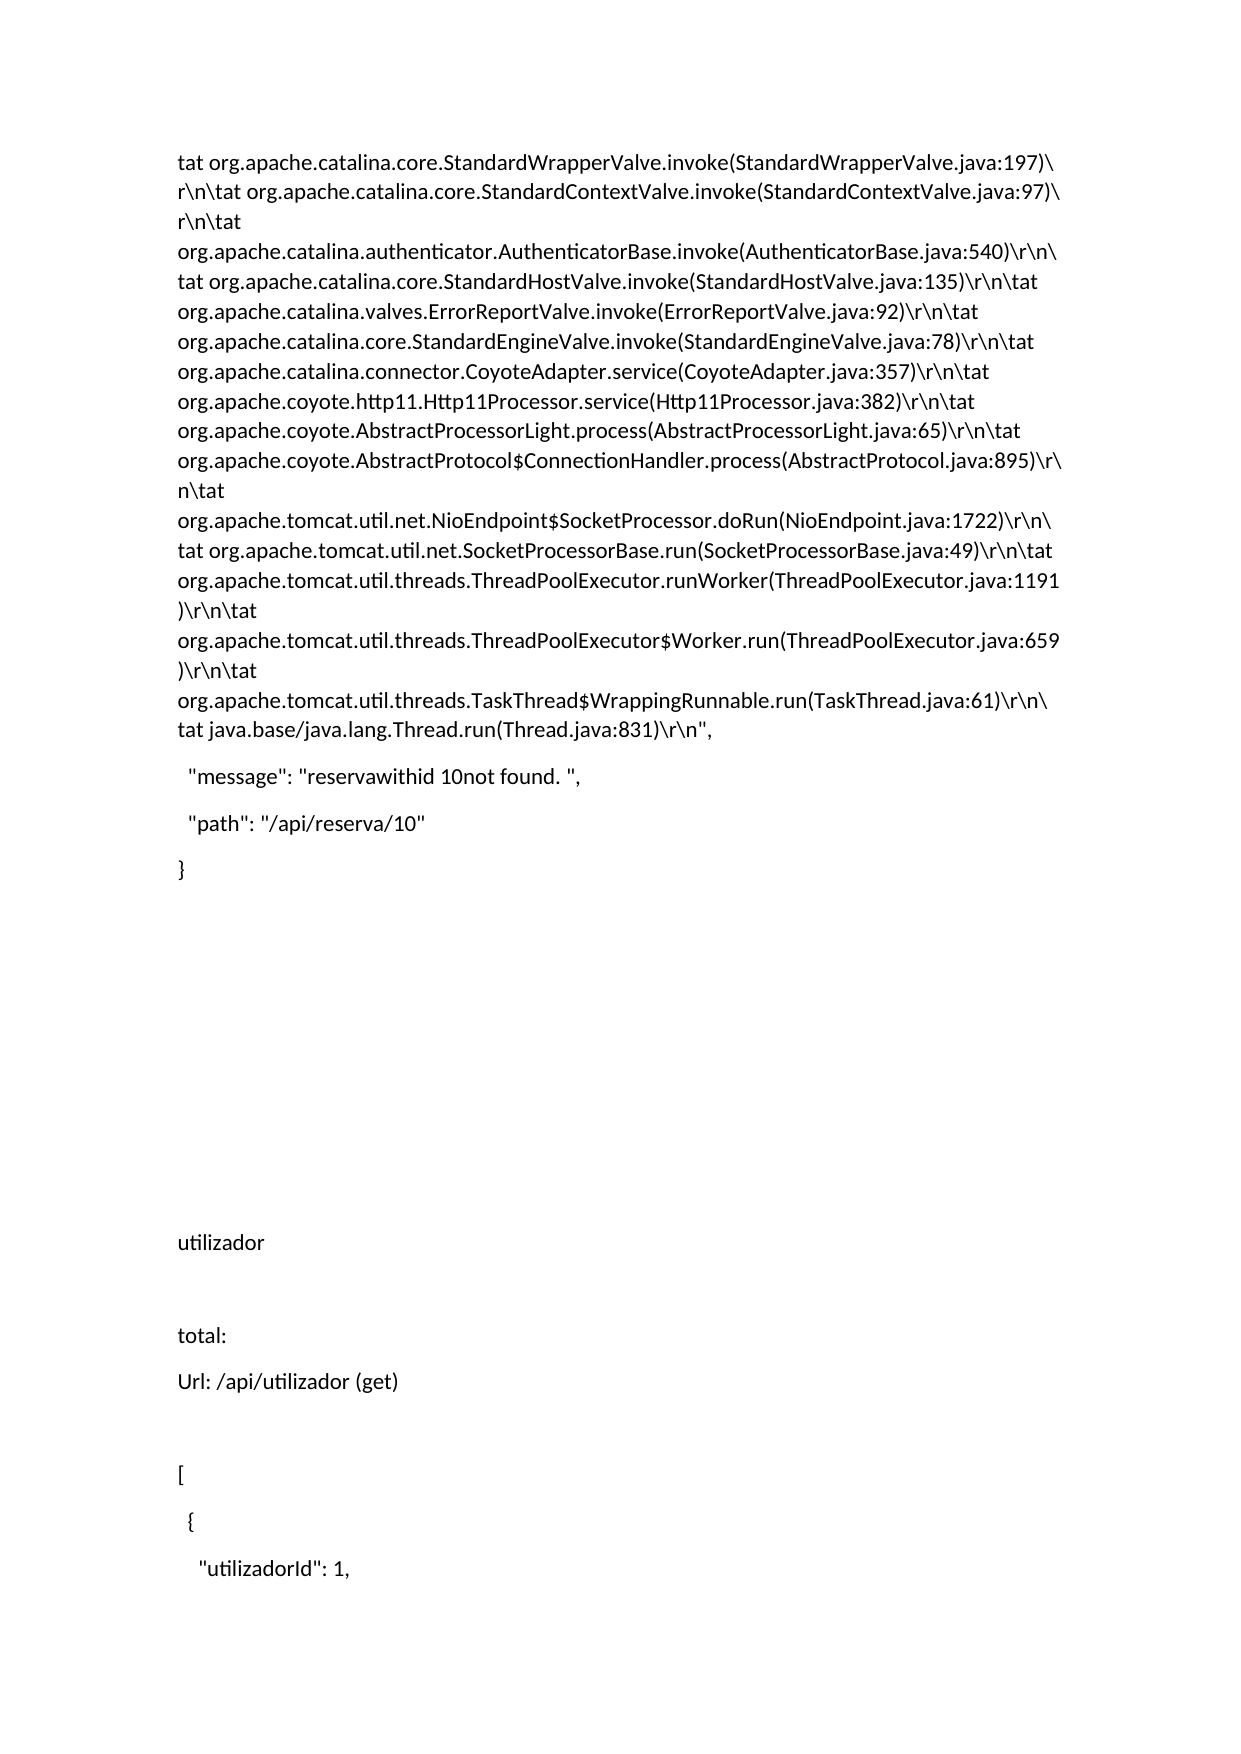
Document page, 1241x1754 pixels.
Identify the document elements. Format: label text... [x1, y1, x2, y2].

text utilizador [177, 1228, 1063, 1256]
text [ [177, 1461, 1063, 1489]
text "path": "/api/reserva/10" [177, 809, 1063, 837]
text total: [177, 1321, 1063, 1349]
text Url: /api/utilizador (get) [177, 1367, 1063, 1396]
text tat org.apache.catalina.core.StandardWrapperValve.invoke(StandardWrapperValve.java:197)\r\n\tat org.apache.catalina.core.StandardContextValve.invoke(StandardContextValve.java:97)\r\n\tat org.apache.catalina.authenticator.AuthenticatorBase.invoke(AuthenticatorBase.java:540)\r\n\tat org.apache.catalina.core.StandardHostValve.invoke(StandardHostValve.java:135)\r\n\tat org.apache.catalina.valves.ErrorReportValve.invoke(ErrorReportValve.java:92)\r\n\tat org.apache.catalina.core.StandardEngineValve.invoke(StandardEngineValve.java:78)\r\n\tat org.apache.catalina.connector.CoyoteAdapter.service(CoyoteAdapter.java:357)\r\n\tat org.apache.coyote.http11.Http11Processor.service(Http11Processor.java:382)\r\n\tat org.apache.coyote.AbstractProcessorLight.process(AbstractProcessorLight.java:65)\r\n\tat org.apache.coyote.AbstractProtocol$ConnectionHandler.process(AbstractProtocol.java:895)\r\n\tat org.apache.tomcat.util.net.NioEndpoint$SocketProcessor.doRun(NioEndpoint.java:1722)\r\n\tat org.apache.tomcat.util.net.SocketProcessorBase.run(SocketProcessorBase.java:49)\r\n\tat org.apache.tomcat.util.threads.ThreadPoolExecutor.runWorker(ThreadPoolExecutor.java:1191)\r\n\tat org.apache.tomcat.util.threads.ThreadPoolExecutor$Worker.run(ThreadPoolExecutor.java:659)\r\n\tat org.apache.tomcat.util.threads.TaskThread$WrappingRunnable.run(TaskThread.java:61)\r\n\tat java.base/java.lang.Thread.run(Thread.java:831)\r\n", [177, 148, 1063, 744]
text "message": "reservawithid 10not found. ", [177, 762, 1063, 790]
text "utilizadorId": 1, [177, 1554, 1063, 1582]
text { [177, 1507, 1063, 1535]
text } [177, 855, 1063, 883]
